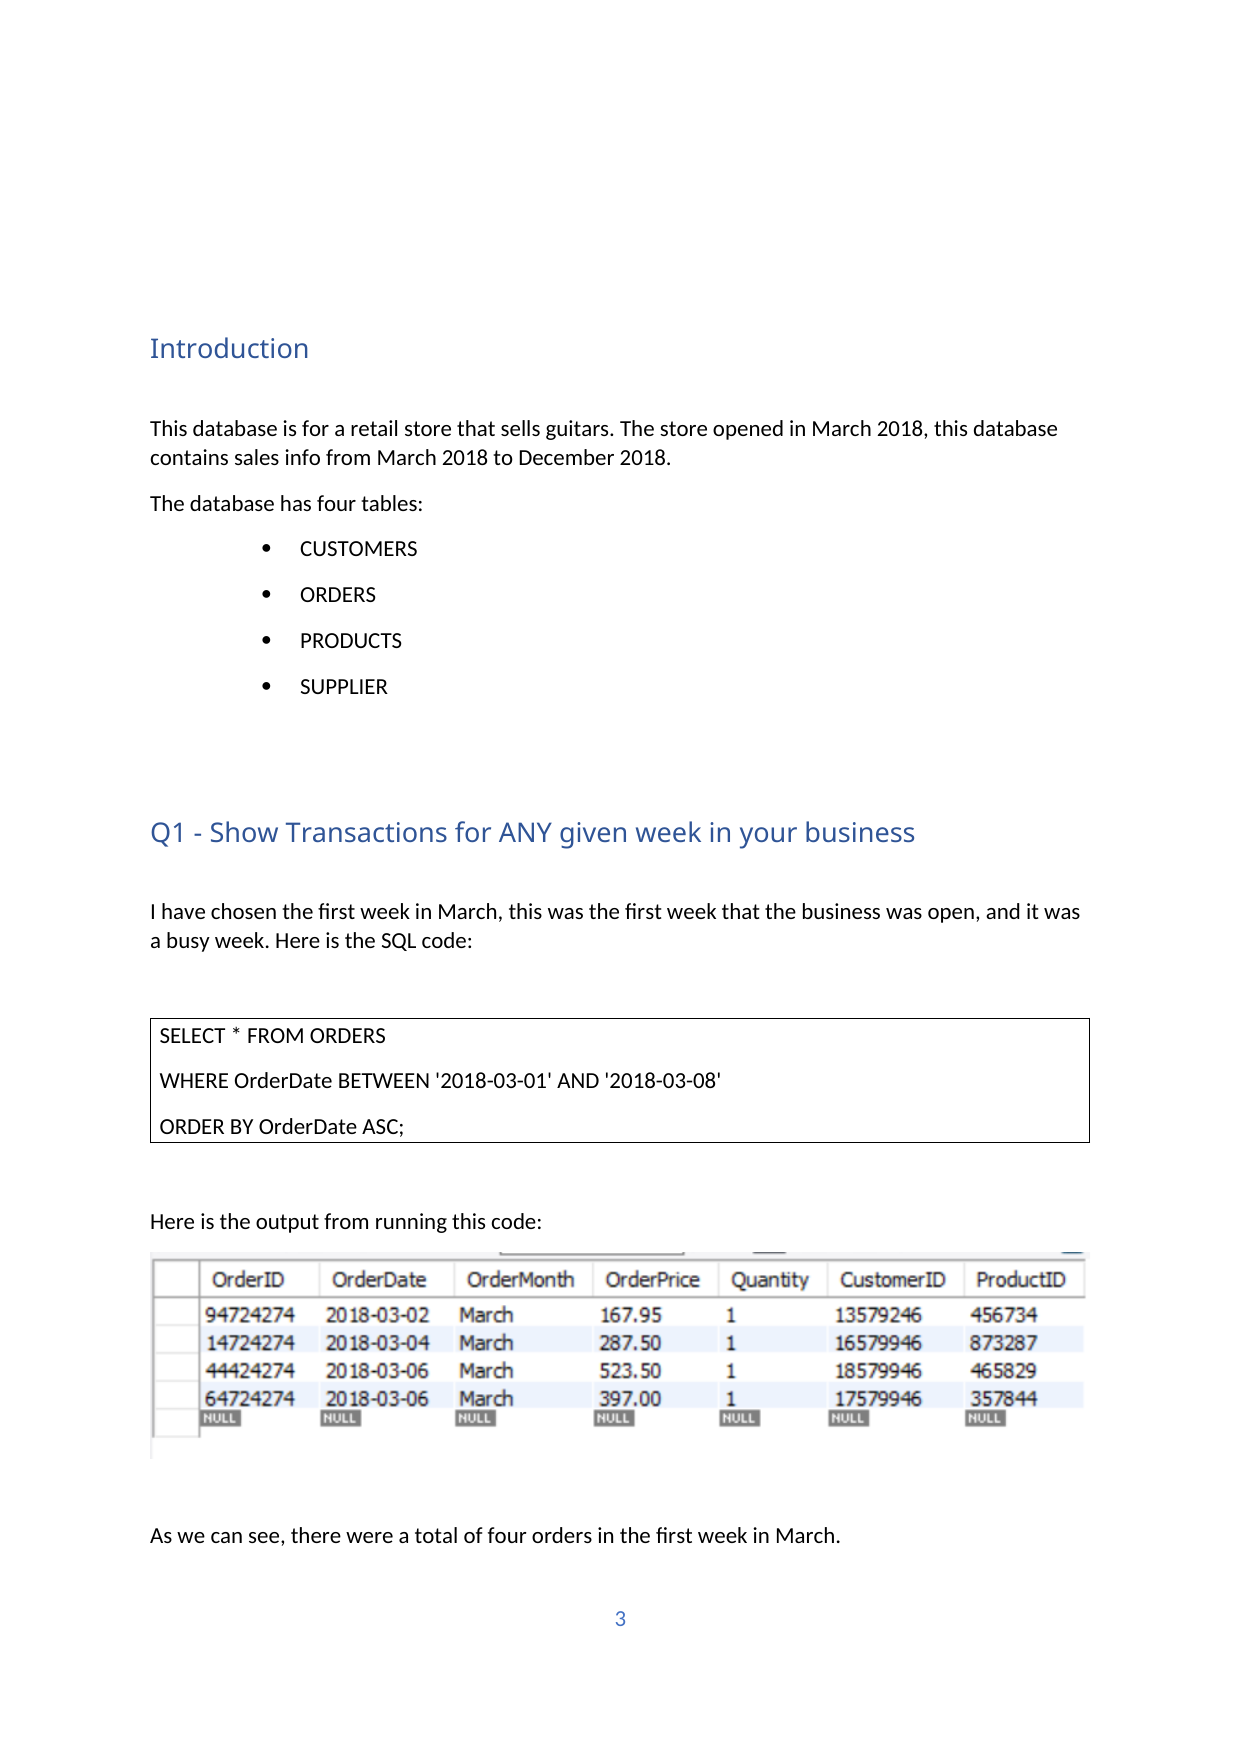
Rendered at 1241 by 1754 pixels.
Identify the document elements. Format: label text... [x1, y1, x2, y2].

list PRODUCTS [262, 626, 1090, 654]
list CUSTOMERS [262, 534, 1090, 563]
text This database is for a retail store that sells guitars. The store opened in March 2018, this database contains sales info from March 2018 to December 2018. [150, 414, 1090, 471]
text SELECT * FROM ORDERS [151, 1019, 1089, 1049]
text The database has four tables: [150, 489, 1090, 517]
subtitle Q1 - Show Transactions for ANY given week in your business [150, 813, 1090, 850]
text As we can see, there were a total of four orders in the first week in March. [150, 1522, 1090, 1549]
text ORDER BY OrderDate ASC; [151, 1109, 1089, 1142]
text I have chosen the first week in March, this was the first week that the business was open, and it was a busy week. Here is the SQL code: [150, 897, 1090, 954]
list ORDERS [262, 580, 1090, 608]
list SUPPLIER [262, 672, 1090, 700]
subtitle Introduction [150, 330, 1090, 367]
text WHERE OrderDate BETWEEN '2018-03-01' AND '2018-03-08' [151, 1063, 1089, 1094]
text Here is the output from running this code: [150, 1207, 1090, 1235]
